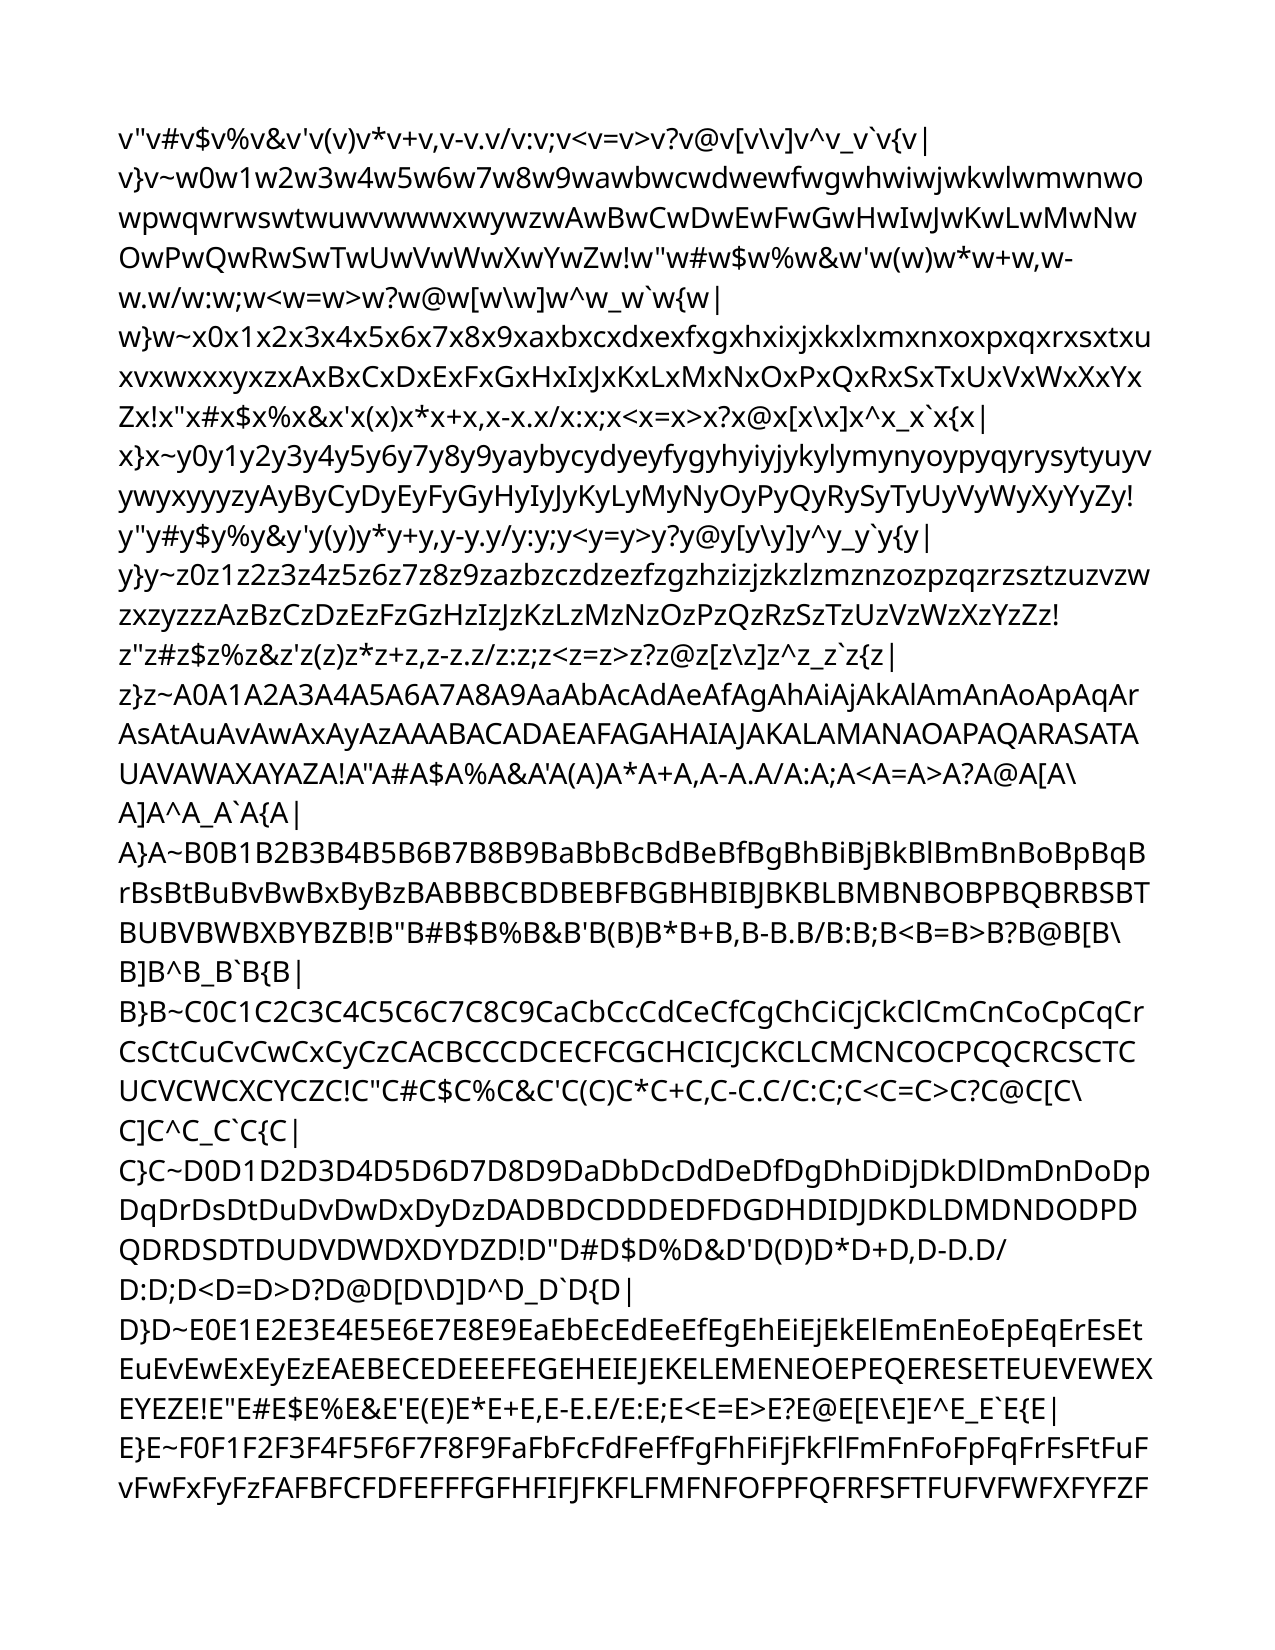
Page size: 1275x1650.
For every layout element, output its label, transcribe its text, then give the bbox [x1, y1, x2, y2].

text v"v#v$v%v&v'v(v)v*v+v,v-v.v/v:v;v<v=v>v?v@v[v\v]v^v_v`v{v|v}v~w0w1w2w3w4w5w6w7w8w9wawbwcwdwewfwgwhwiwjwkwlwmwnwowpwqwrwswtwuwvwwwxwywzwAwBwCwDwEwFwGwHwIwJwKwLwMwNwOwPwQwRwSwTwUwVwWwXwYwZw!w"w#w$w%w&w'w(w)w*w+w,w-w.w/w:w;w<w=w>w?w@w[w\w]w^w_w`w{w|w}w~x0x1x2x3x4x5x6x7x8x9xaxbxcxdxexfxgxhxixjxkxlxmxnxoxpxqxrxsxtxuxvxwxxxyxzxAxBxCxDxExFxGxHxIxJxKxLxMxNxOxPxQxRxSxTxUxVxWxXxYxZx!x"x#x$x%x&x'x(x)x*x+x,x-x.x/x:x;x<x=x>x?x@x[x\x]x^x_x`x{x|x}x~y0y1y2y3y4y5y6y7y8y9yaybycydyeyfygyhyiyjykylymynyoypyqyrysytyuyvywyxyyyzyAyByCyDyEyFyGyHyIyJyKyLyMyNyOyPyQyRySyTyUyVyWyXyYyZy!y"y#y$y%y&y'y(y)y*y+y,y-y.y/y:y;y<y=y>y?y@y[y\y]y^y_y`y{y|y}y~z0z1z2z3z4z5z6z7z8z9zazbzczdzezfzgzhzizjzkzlzmznzozpzqzrzsztzuzvzwzxzyzzzAzBzCzDzEzFzGzHzIzJzKzLzMzNzOzPzQzRzSzTzUzVzWzXzYzZz!z"z#z$z%z&z'z(z)z*z+z,z-z.z/z:z;z<z=z>z?z@z[z\z]z^z_z`z{z|z}z~A0A1A2A3A4A5A6A7A8A9AaAbAcAdAeAfAgAhAiAjAkAlAmAnAoApAqArAsAtAuAvAwAxAyAzAAABACADAEAFAGAHAIAJAKALAMANAOAPAQARASATAUAVAWAXAYAZA!A"A#A$A%A&A'A(A)A*A+A,A-A.A/A:A;A<A=A>A?A@A[A\A]A^A_A`A{A|A}A~B0B1B2B3B4B5B6B7B8B9BaBbBcBdBeBfBgBhBiBjBkBlBmBnBoBpBqBrBsBtBuBvBwBxByBzBABBBCBDBEBFBGBHBIBJBKBLBMBNBOBPBQBRBSBTBUBVBWBXBYBZB!B"B#B$B%B&B'B(B)B*B+B,B-B.B/B:B;B<B=B>B?B@B[B\B]B^B_B`B{B|B}B~C0C1C2C3C4C5C6C7C8C9CaCbCcCdCeCfCgChCiCjCkClCmCnCoCpCqCrCsCtCuCvCwCxCyCzCACBCCCDCECFCGCHCICJCKCLCMCNCOCPCQCRCSCTCUCVCWCXCYCZC!C"C#C$C%C&C'C(C)C*C+C,C-C.C/C:C;C<C=C>C?C@C[C\C]C^C_C`C{C|C}C~D0D1D2D3D4D5D6D7D8D9DaDbDcDdDeDfDgDhDiDjDkDlDmDnDoDpDqDrDsDtDuDvDwDxDyDzDADBDCDDDEDFDGDHDIDJDKDLDMDNDODPDQDRDSDTDUDVDWDXDYDZD!D"D#D$D%D&D'D(D)D*D+D,D-D.D/D:D;D<D=D>D?D@D[D\D]D^D_D`D{D|D}D~E0E1E2E3E4E5E6E7E8E9EaEbEcEdEeEfEgEhEiEjEkElEmEnEoEpEqErEsEtEuEvEwExEyEzEAEBECEDEEEFEGEHEIEJEKELEMENEOEPEQERESETEUEVEWEXEYEZE!E"E#E$E%E&E'E(E)E*E+E,E-E.E/E:E;E<E=E>E?E@E[E\E]E^E_E`E{E|E}E~F0F1F2F3F4F5F6F7F8F9FaFbFcFdFeFfFgFhFiFjFkFlFmFnFoFpFqFrFsFtFuFvFwFxFyFzFAFBFCFDFEFFFGFHFIFJFKFLFMFNFOFPFQFRFSFTFUFVFWFXFYFZF [118, 118, 1157, 1507]
